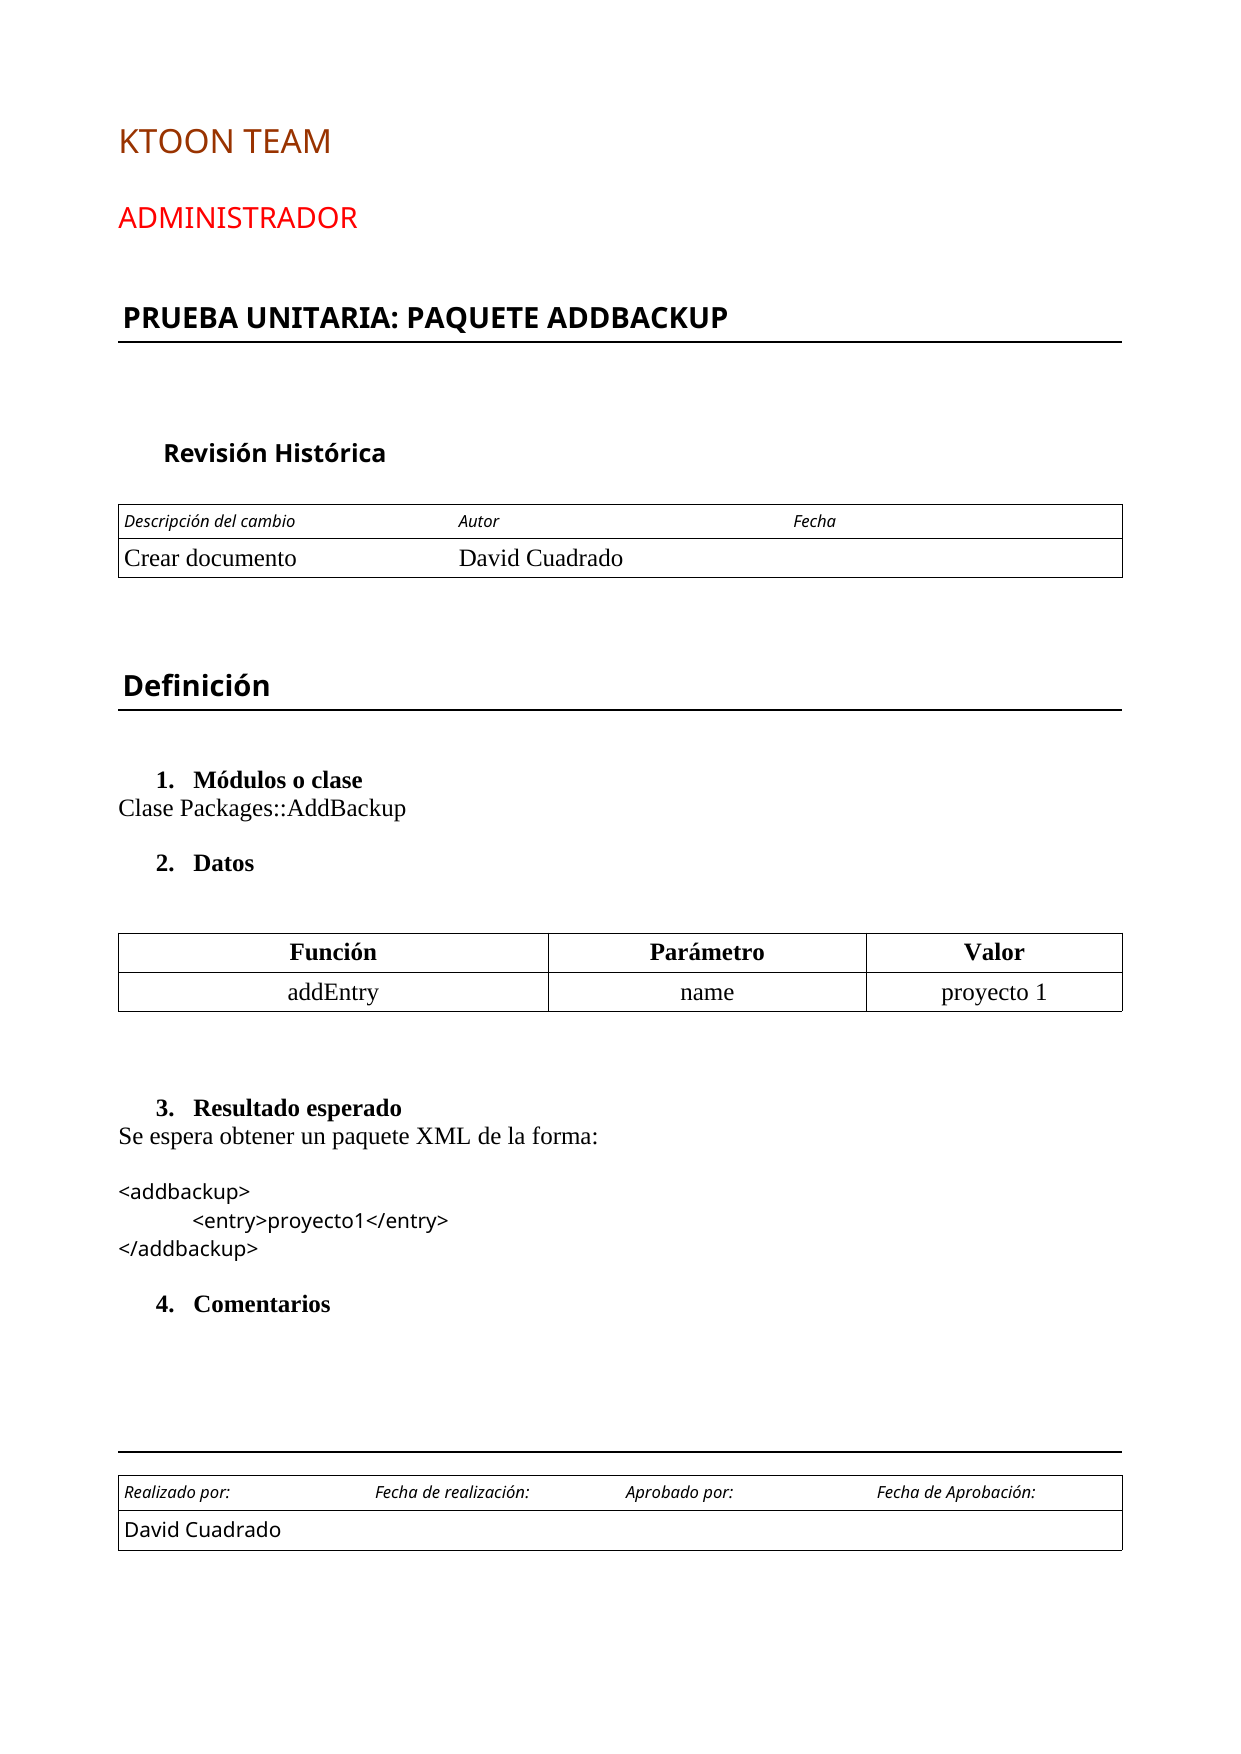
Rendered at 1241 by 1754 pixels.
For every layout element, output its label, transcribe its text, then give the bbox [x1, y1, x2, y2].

text Se espera obtener un paquete XML de la forma: [118, 1122, 1122, 1150]
text </addbackup> [118, 1234, 1122, 1263]
text <addbackup> [118, 1177, 1122, 1206]
list Resultado esperado [156, 1094, 1122, 1122]
list Módulos o clase [156, 766, 1122, 794]
table_cell [620, 1511, 871, 1549]
table_cell [871, 1511, 1122, 1549]
table_cell [787, 539, 1122, 577]
table_header Valor [867, 934, 1122, 972]
table_cell [369, 1511, 620, 1549]
text Definición [118, 660, 1122, 709]
table_cell Crear documento [119, 539, 453, 577]
text Clase Packages::AddBackup [118, 794, 1122, 822]
table_cell addEntry [119, 973, 548, 1011]
subtitle Revisión Histórica [118, 436, 1122, 470]
list Datos [156, 849, 1122, 877]
table_header Fecha de Aprobación: [871, 1476, 1122, 1509]
table_header Descripción del cambio [119, 505, 453, 538]
table_header Realizado por: [119, 1476, 369, 1509]
list Comentarios [156, 1291, 1122, 1318]
table_cell name [549, 973, 866, 1011]
text ADMINISTRADOR [118, 198, 1122, 237]
table_cell David Cuadrado [119, 1511, 369, 1549]
table_cell proyecto 1 [867, 973, 1122, 1011]
text <entry>proyecto1</entry> [118, 1206, 1122, 1234]
table_header Fecha [787, 505, 1122, 538]
table_header Función [119, 934, 548, 972]
table_cell David Cuadrado [453, 539, 787, 577]
text PRUEBA UNITARIA: PAQUETE ADDBACKUP [118, 293, 1122, 341]
table_header Autor [453, 505, 787, 538]
table_header Parámetro [549, 934, 866, 972]
text KTOON TEAM [118, 118, 1122, 163]
table_header Fecha de realización: [369, 1476, 620, 1509]
table_header Aprobado por: [620, 1476, 871, 1509]
